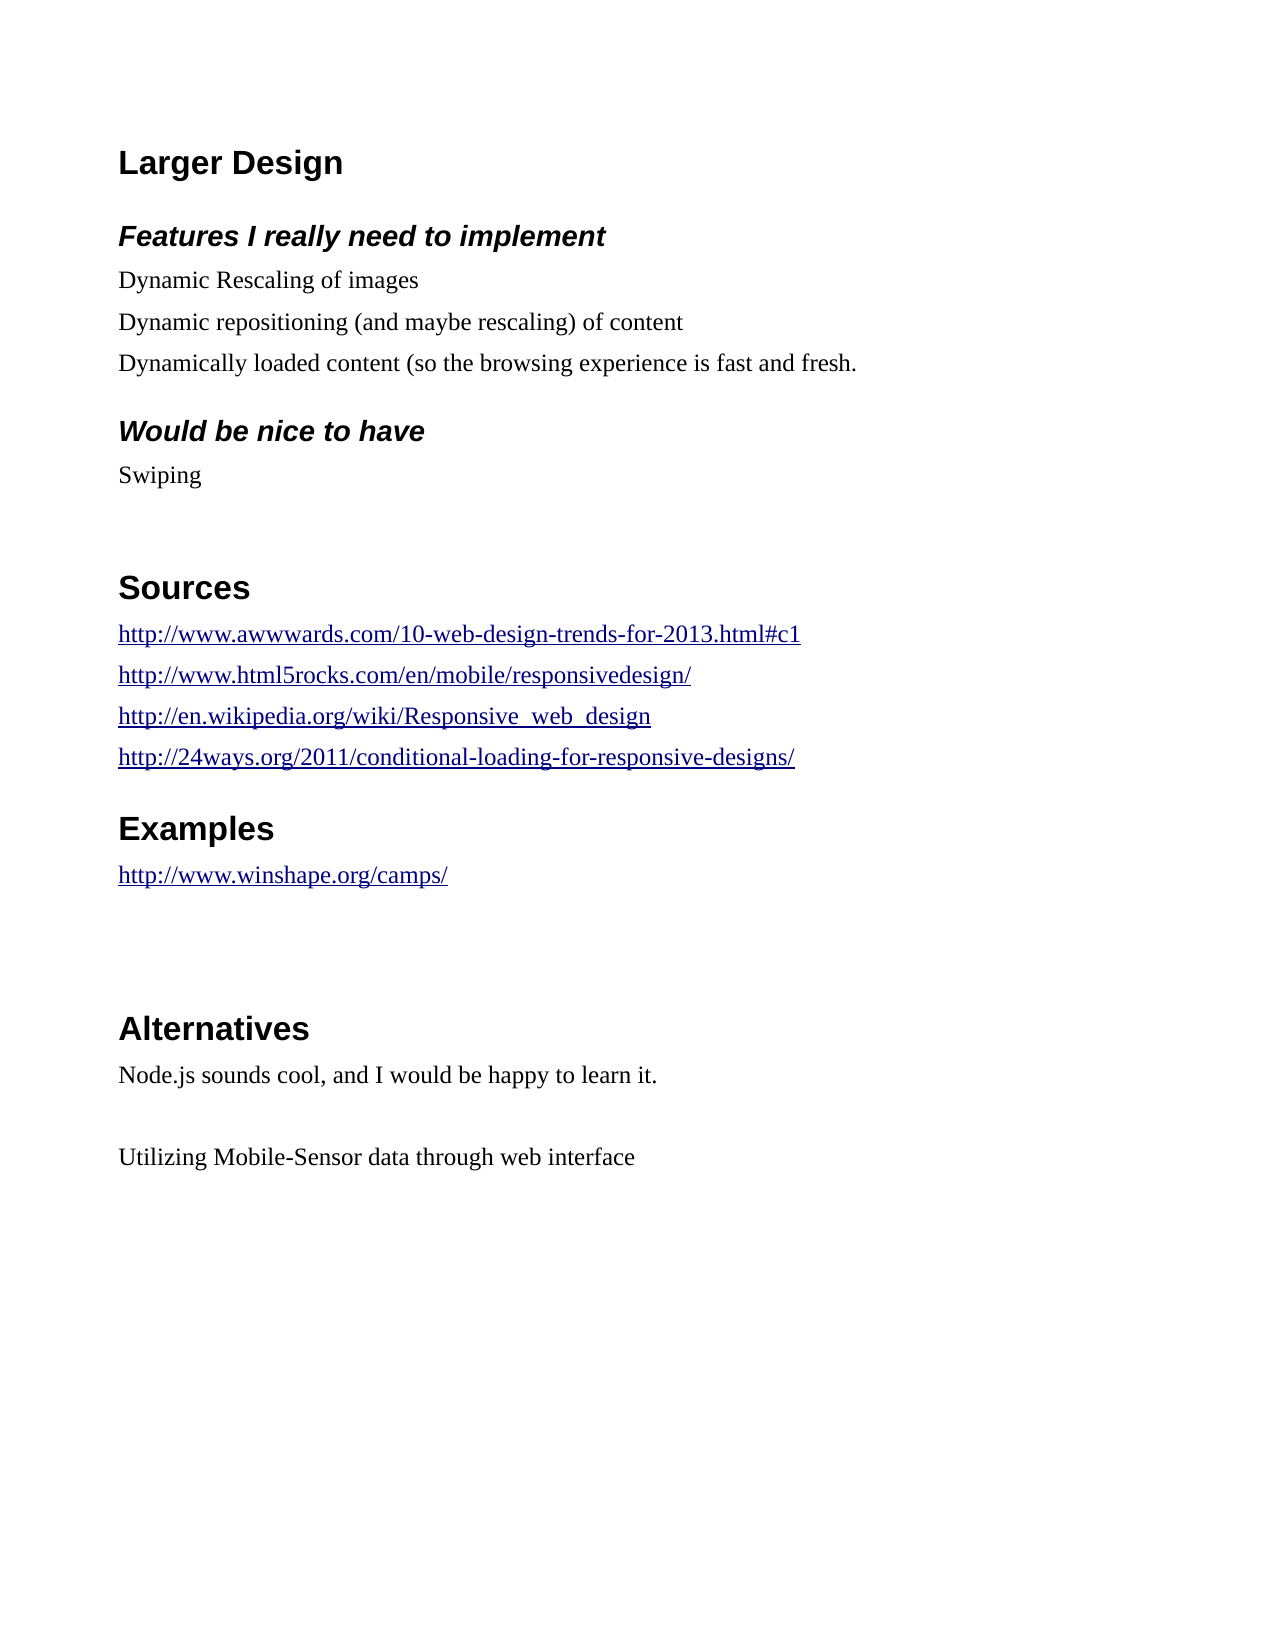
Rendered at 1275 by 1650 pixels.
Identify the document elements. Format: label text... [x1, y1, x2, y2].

subtitle Features I really need to implement [118, 219, 1157, 253]
subtitle Alternatives [118, 1009, 1157, 1047]
text http://www.awwwards.com/10-web-design-trends-for-2013.html#c1 [118, 619, 1157, 647]
subtitle Sources [118, 568, 1157, 606]
text Node.js sounds cool, and I would be happy to learn it. [118, 1060, 1157, 1088]
subtitle Would be nice to have [118, 414, 1157, 448]
text Utilizing Mobile-Sensor data through web interface [118, 1142, 1157, 1171]
text Dynamically loaded content (so the browsing experience is fast and fresh. [118, 348, 1157, 377]
subtitle Larger Design [118, 143, 1157, 182]
text http://www.html5rocks.com/en/mobile/responsivedesign/ [118, 660, 1157, 689]
text http://en.wikipedia.org/wiki/Responsive_web_design [118, 701, 1157, 730]
text Swiping [118, 460, 1157, 489]
subtitle Examples [118, 809, 1157, 847]
text http://24ways.org/2011/conditional-loading-for-responsive-designs/ [118, 742, 1157, 771]
text http://www.winshape.org/camps/ [118, 860, 1157, 889]
text Dynamic Rescaling of images [118, 265, 1157, 294]
text Dynamic repositioning (and maybe rescaling) of content [118, 307, 1157, 335]
